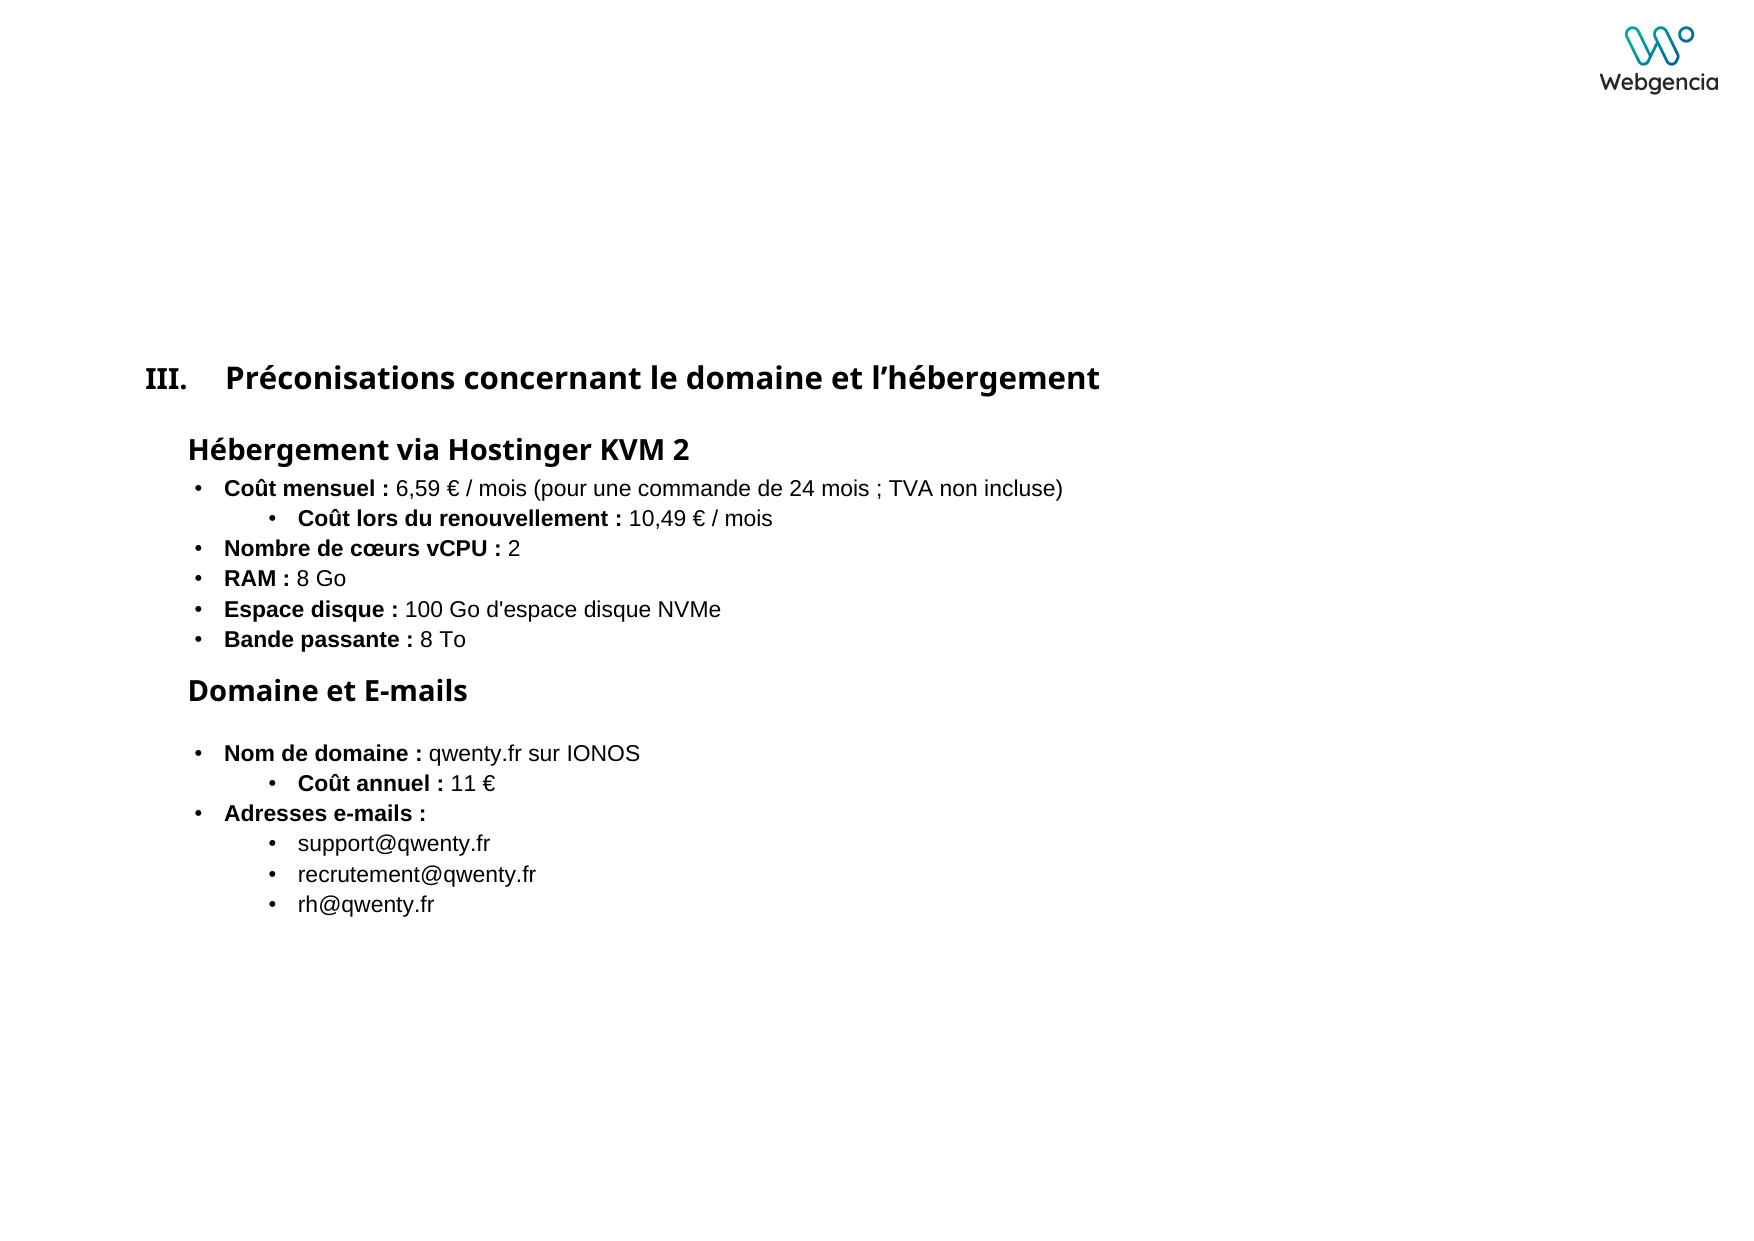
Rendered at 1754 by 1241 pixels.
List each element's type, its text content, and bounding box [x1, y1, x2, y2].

list Coût mensuel : 6,59 € / mois (pour une commande de 24 mois ; TVA non incluse) [194, 475, 1604, 501]
list RAM : 8 Go [194, 565, 1604, 592]
list Espace disque : 100 Go d'espace disque NVMe [194, 596, 1604, 622]
subtitle Domaine et E-mails [187, 671, 1604, 710]
list rh@qwenty.fr [268, 891, 1604, 917]
text Hébergement via Hostinger KVM 2 [187, 429, 1604, 469]
list Nombre de cœurs vCPU : 2 [194, 535, 1604, 561]
picture [1580, 20, 1739, 101]
list Coût lors du renouvellement : 10,49 € / mois [268, 505, 1604, 531]
list recrutement@qwenty.fr [268, 861, 1604, 887]
subtitle Préconisations concernant le domaine et l’hébergement [187, 356, 1604, 399]
list Bande passante : 8 To [194, 626, 1604, 652]
list Coût annuel : 11 € [268, 770, 1604, 796]
list Nom de domaine : qwenty.fr sur IONOS [194, 740, 1604, 766]
list support@qwenty.fr [268, 830, 1604, 857]
list Adresses e-mails : [194, 800, 1604, 826]
